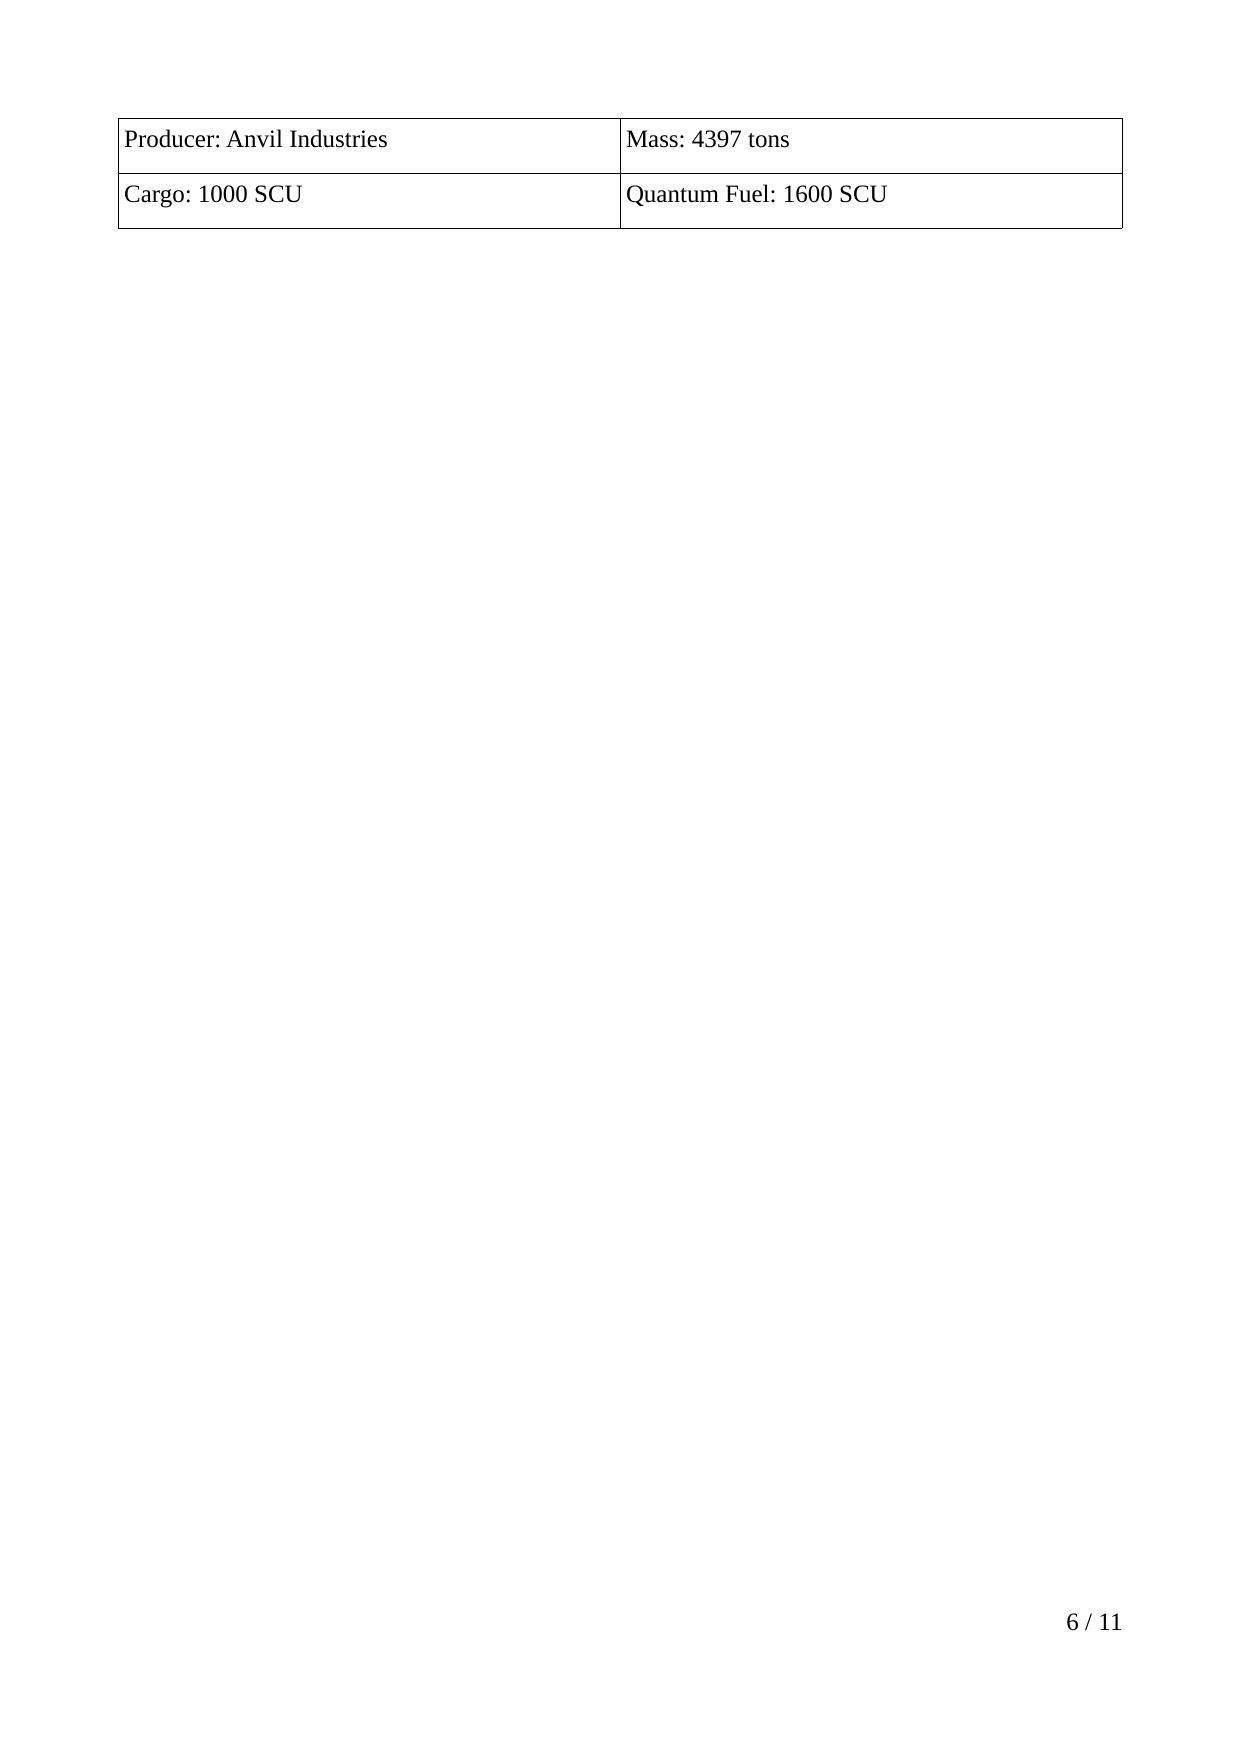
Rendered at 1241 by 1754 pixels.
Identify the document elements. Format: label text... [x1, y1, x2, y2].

table_cell Mass: 4397 tons [621, 119, 1122, 173]
table_cell Cargo: 1000 SCU [119, 174, 620, 228]
table_cell Quantum Fuel: 1600 SCU [621, 174, 1122, 228]
table_cell Producer: Anvil Industries [119, 119, 620, 173]
